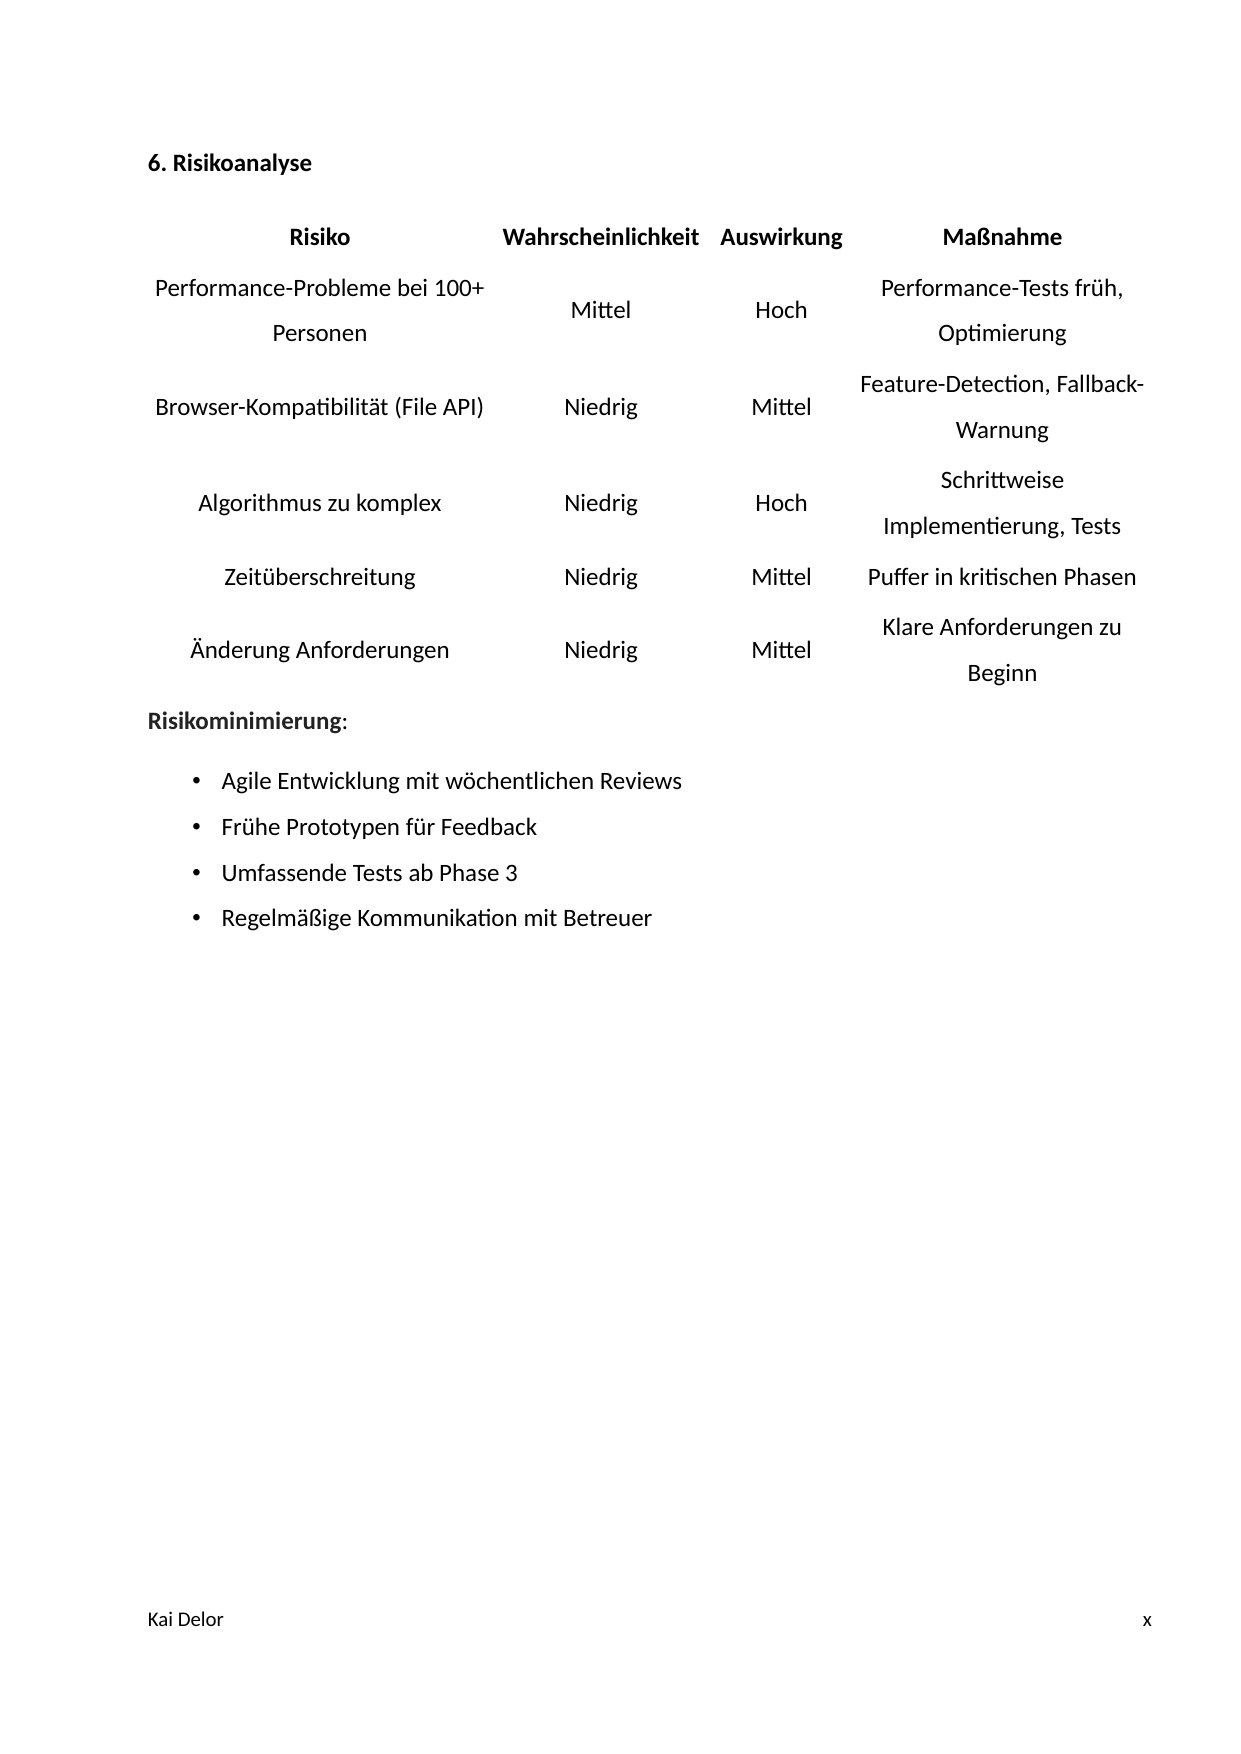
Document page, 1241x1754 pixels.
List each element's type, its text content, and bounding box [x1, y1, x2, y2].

table_header Risiko [148, 218, 492, 269]
table_cell Algorithmus zu komplex [148, 462, 492, 558]
table_cell Niedrig [492, 462, 710, 558]
table_cell Browser-Kompatibilität (File API) [148, 365, 492, 462]
table_cell Performance-Tests früh, Optimierung [853, 269, 1152, 365]
table_header Auswirkung [710, 218, 853, 269]
list Regelmäßige Kommunikation mit Betreuer [192, 902, 1152, 933]
table_cell Mittel [492, 269, 710, 365]
table_cell Niedrig [492, 558, 710, 609]
table_cell Hoch [710, 462, 853, 558]
table_header Maßnahme [853, 218, 1152, 269]
table_cell Klare Anforderungen zu Beginn [853, 609, 1152, 705]
table_cell Schrittweise Implementierung, Tests [853, 462, 1152, 558]
table_cell Zeitüberschreitung [148, 558, 492, 609]
table_header Wahrscheinlichkeit [492, 218, 710, 269]
table_cell Niedrig [492, 365, 710, 462]
table_cell Mittel [710, 609, 853, 705]
list Frühe Prototypen für Feedback [192, 811, 1152, 842]
table_cell Puffer in kritischen Phasen [853, 558, 1152, 609]
table_cell Änderung Anforderungen [148, 609, 492, 705]
list Umfassende Tests ab Phase 3 [192, 857, 1152, 887]
table_cell Mittel [710, 365, 853, 462]
table_cell Feature-Detection, Fallback-Warnung [853, 365, 1152, 462]
table_cell Mittel [710, 558, 853, 609]
table_cell Hoch [710, 269, 853, 365]
table_cell Niedrig [492, 609, 710, 705]
list Agile Entwicklung mit wöchentlichen Reviews [192, 765, 1152, 796]
subtitle 6. Risikoanalyse [148, 148, 1152, 178]
text Risikominimierung: [148, 705, 1152, 736]
table_cell Performance-Probleme bei 100+ Personen [148, 269, 492, 365]
